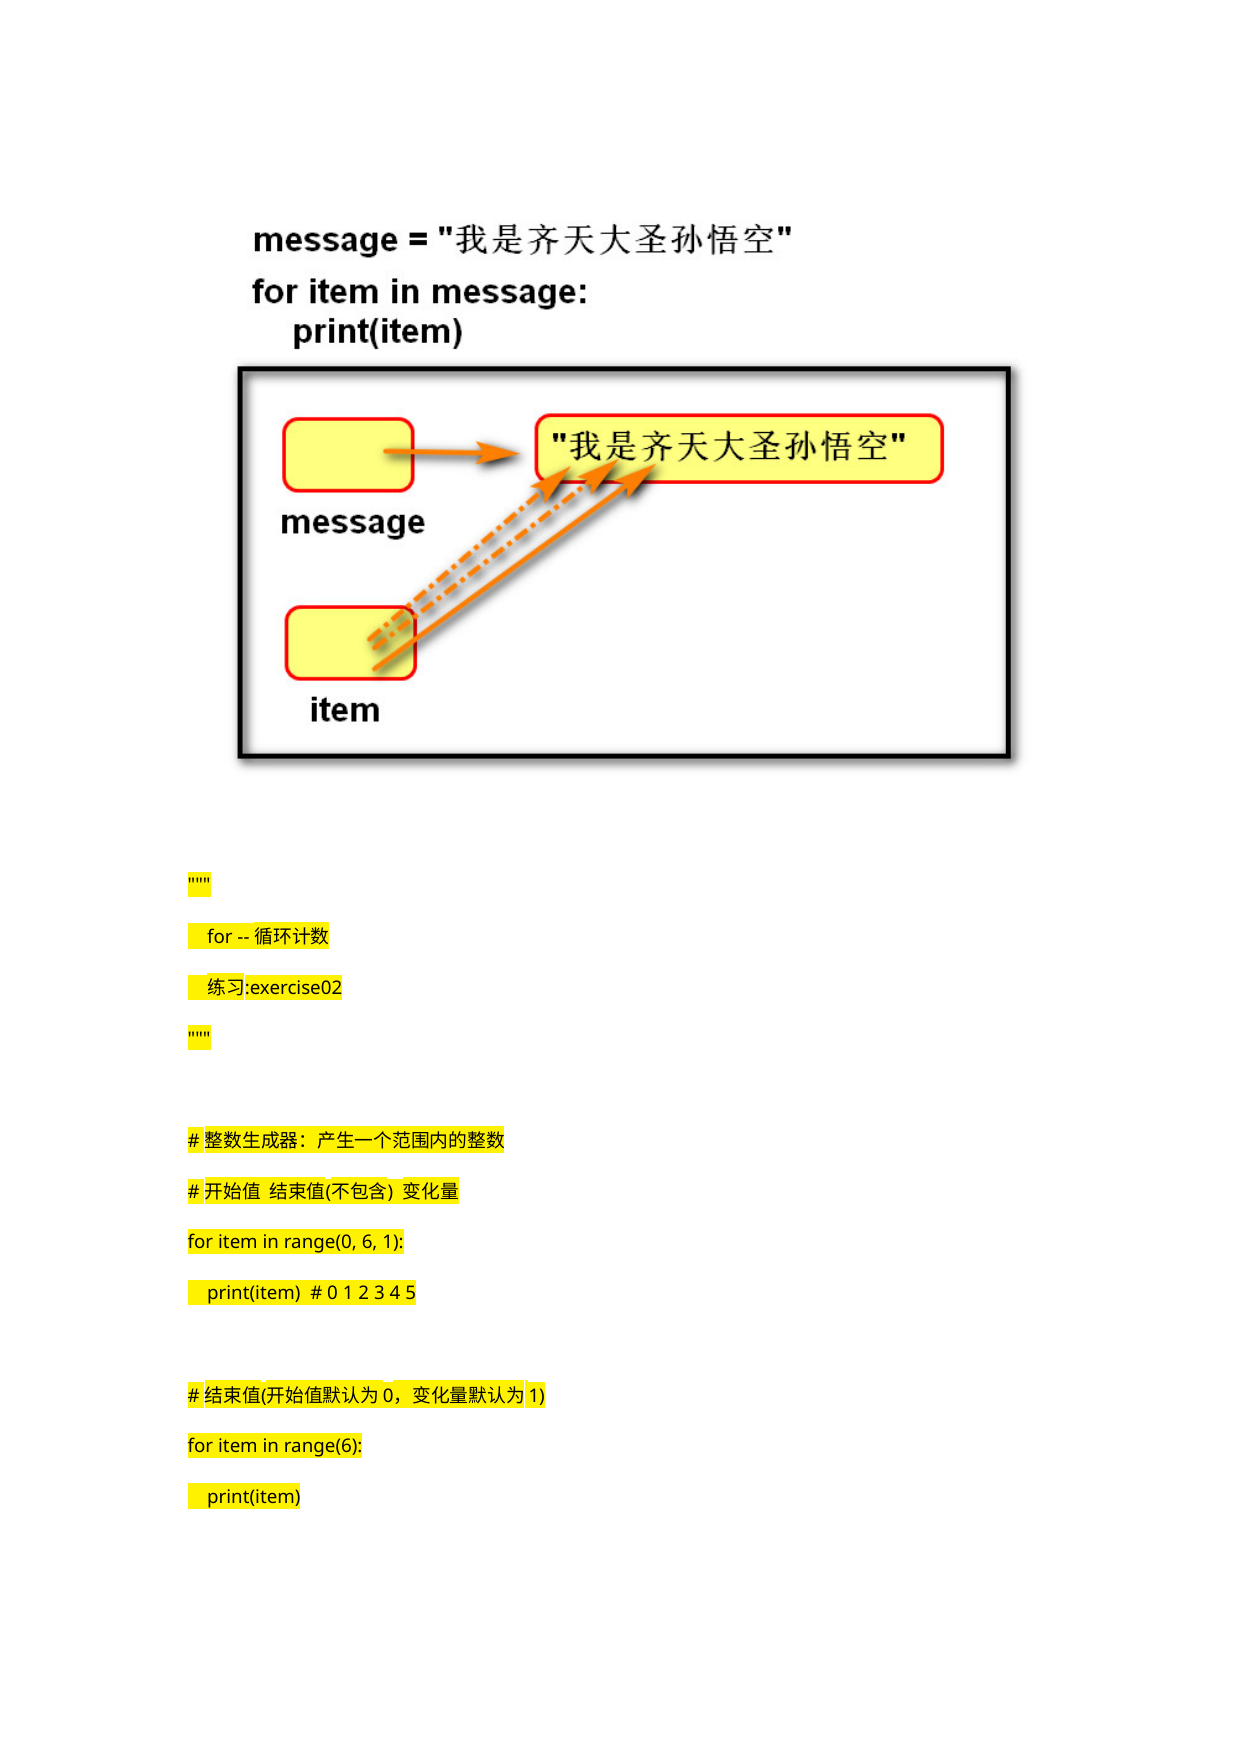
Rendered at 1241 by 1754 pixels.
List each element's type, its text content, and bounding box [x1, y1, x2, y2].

text """ [187, 1021, 1053, 1054]
text 练习:exercise02 [187, 970, 1053, 1003]
text print(item) # 0 1 2 3 4 5 [187, 1276, 1053, 1309]
text for -- 循环计数 [187, 919, 1053, 952]
text # 开始值 结束值(不包含) 变化量 [187, 1174, 1053, 1207]
text for item in range(6): [187, 1429, 1053, 1461]
text print(item) [187, 1480, 1053, 1512]
picture [187, 162, 1053, 807]
text """ [187, 868, 1053, 901]
text for item in range(0, 6, 1): [187, 1225, 1053, 1258]
text # 结束值(开始值默认为0，变化量默认为1) [187, 1378, 1053, 1410]
text # 整数生成器：产生一个范围内的整数 [187, 1123, 1053, 1156]
